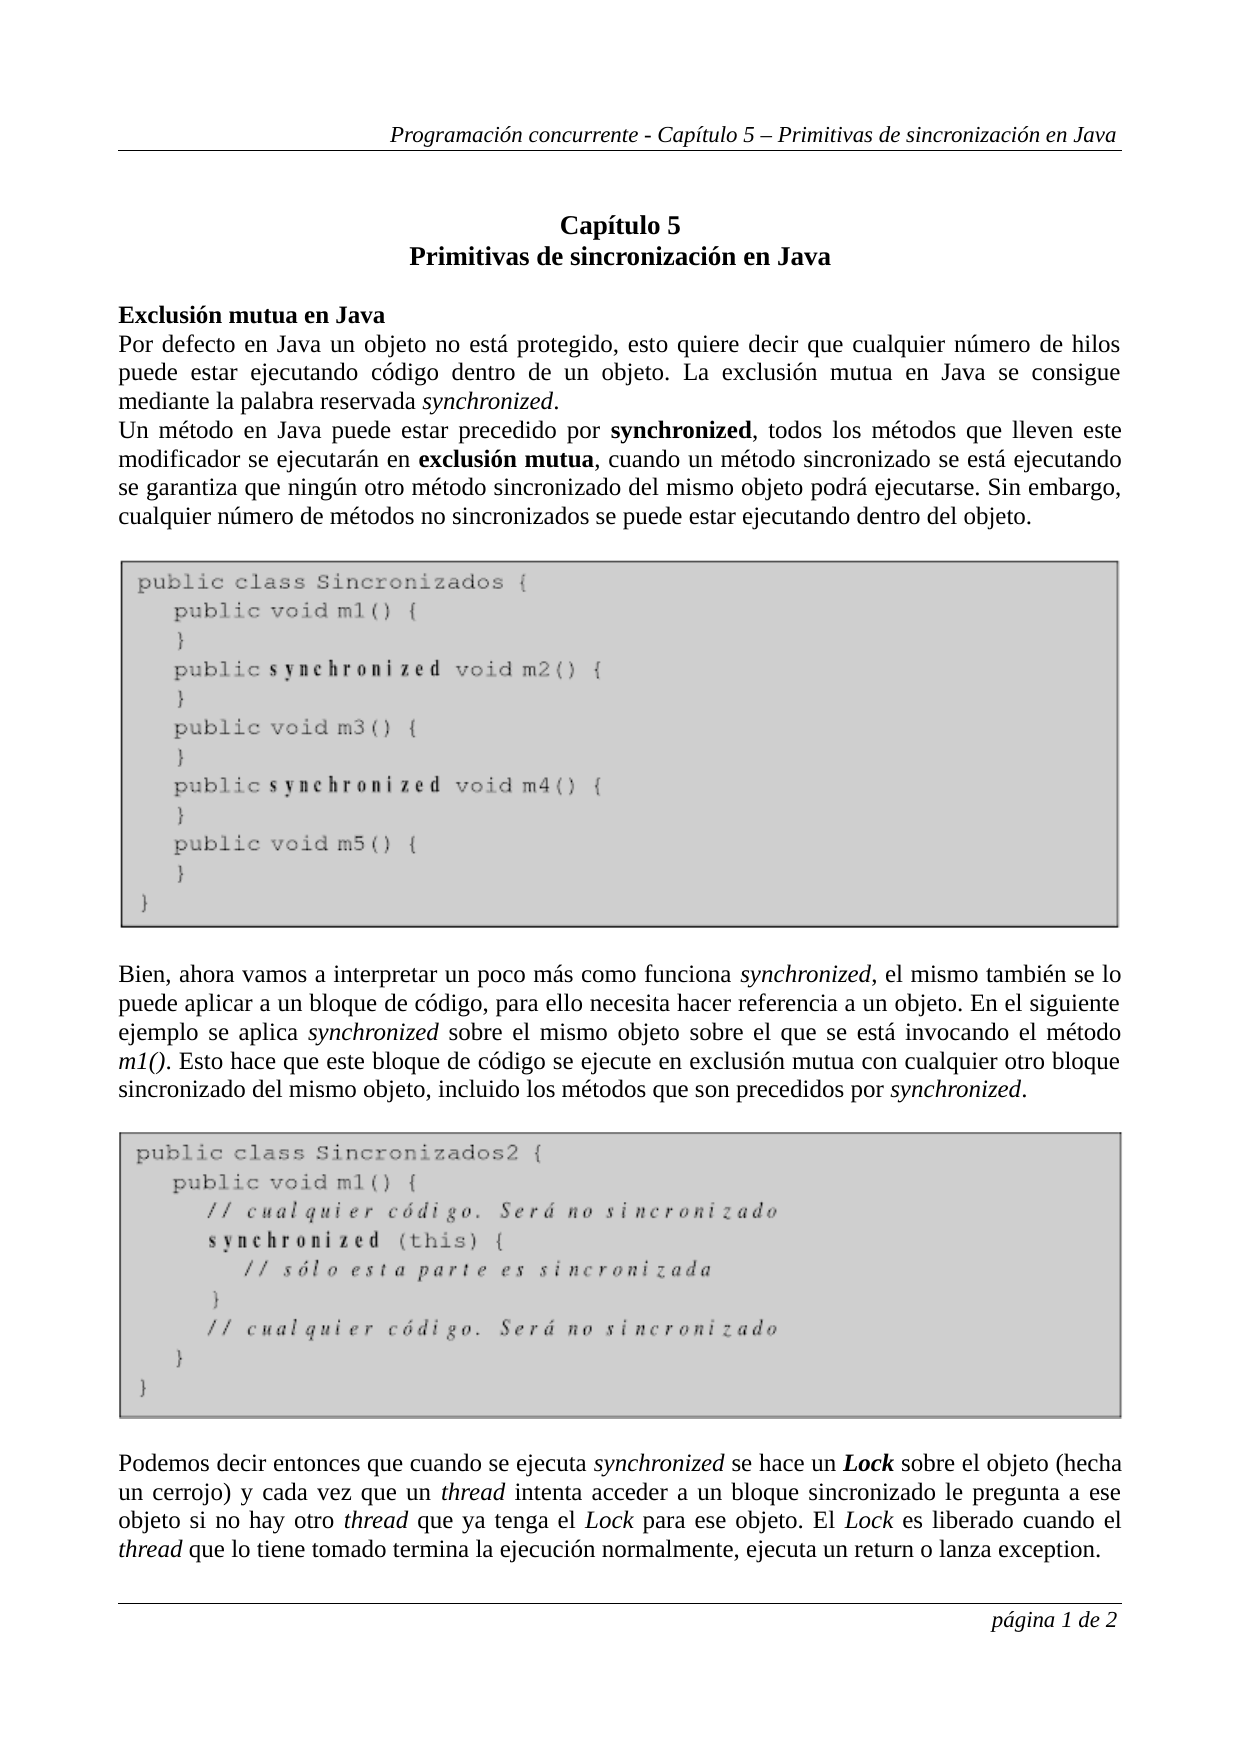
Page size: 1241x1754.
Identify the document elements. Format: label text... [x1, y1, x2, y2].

text Primitivas de sincronización en Java [118, 240, 1122, 271]
text Por defecto en Java un objeto no está protegido, esto quiere decir que cualquier número de hilos puede estar ejecutando código dentro de un objeto. La exclusión mutua en Java se consigue mediante la palabra reservada synchronized. [118, 329, 1122, 415]
text Exclusión mutua en Java [118, 300, 1122, 329]
text Capítulo 5 [118, 209, 1122, 240]
text Un método en Java puede estar precedido por synchronized, todos los métodos que lleven este modificador se ejecutarán en exclusión mutua, cuando un método sincronizado se está ejecutando se garantiza que ningún otro método sincronizado del mismo objeto podrá ejecutarse. Sin embargo, cualquier número de métodos no sincronizados se puede estar ejecutando dentro del objeto. [118, 415, 1122, 530]
picture [118, 1132, 1123, 1419]
picture [118, 558, 1123, 931]
text Podemos decir entonces que cuando se ejecuta synchronized se hace un Lock sobre el objeto (hecha un cerrojo) y cada vez que un thread intenta acceder a un bloque sincronizado le pregunta a ese objeto si no hay otro thread que ya tenga el Lock para ese objeto. El Lock es liberado cuando el thread que lo tiene tomado termina la ejecución normalmente, ejecuta un return o lanza exception. [118, 1448, 1122, 1563]
text Bien, ahora vamos a interpretar un poco más como funciona synchronized, el mismo también se lo puede aplicar a un bloque de código, para ello necesita hacer referencia a un objeto. En el siguiente ejemplo se aplica synchronized sobre el mismo objeto sobre el que se está invocando el método m1(). Esto hace que este bloque de código se ejecute en exclusión mutua con cualquier otro bloque sincronizado del mismo objeto, incluido los métodos que son precedidos por synchronized. [118, 959, 1122, 1103]
